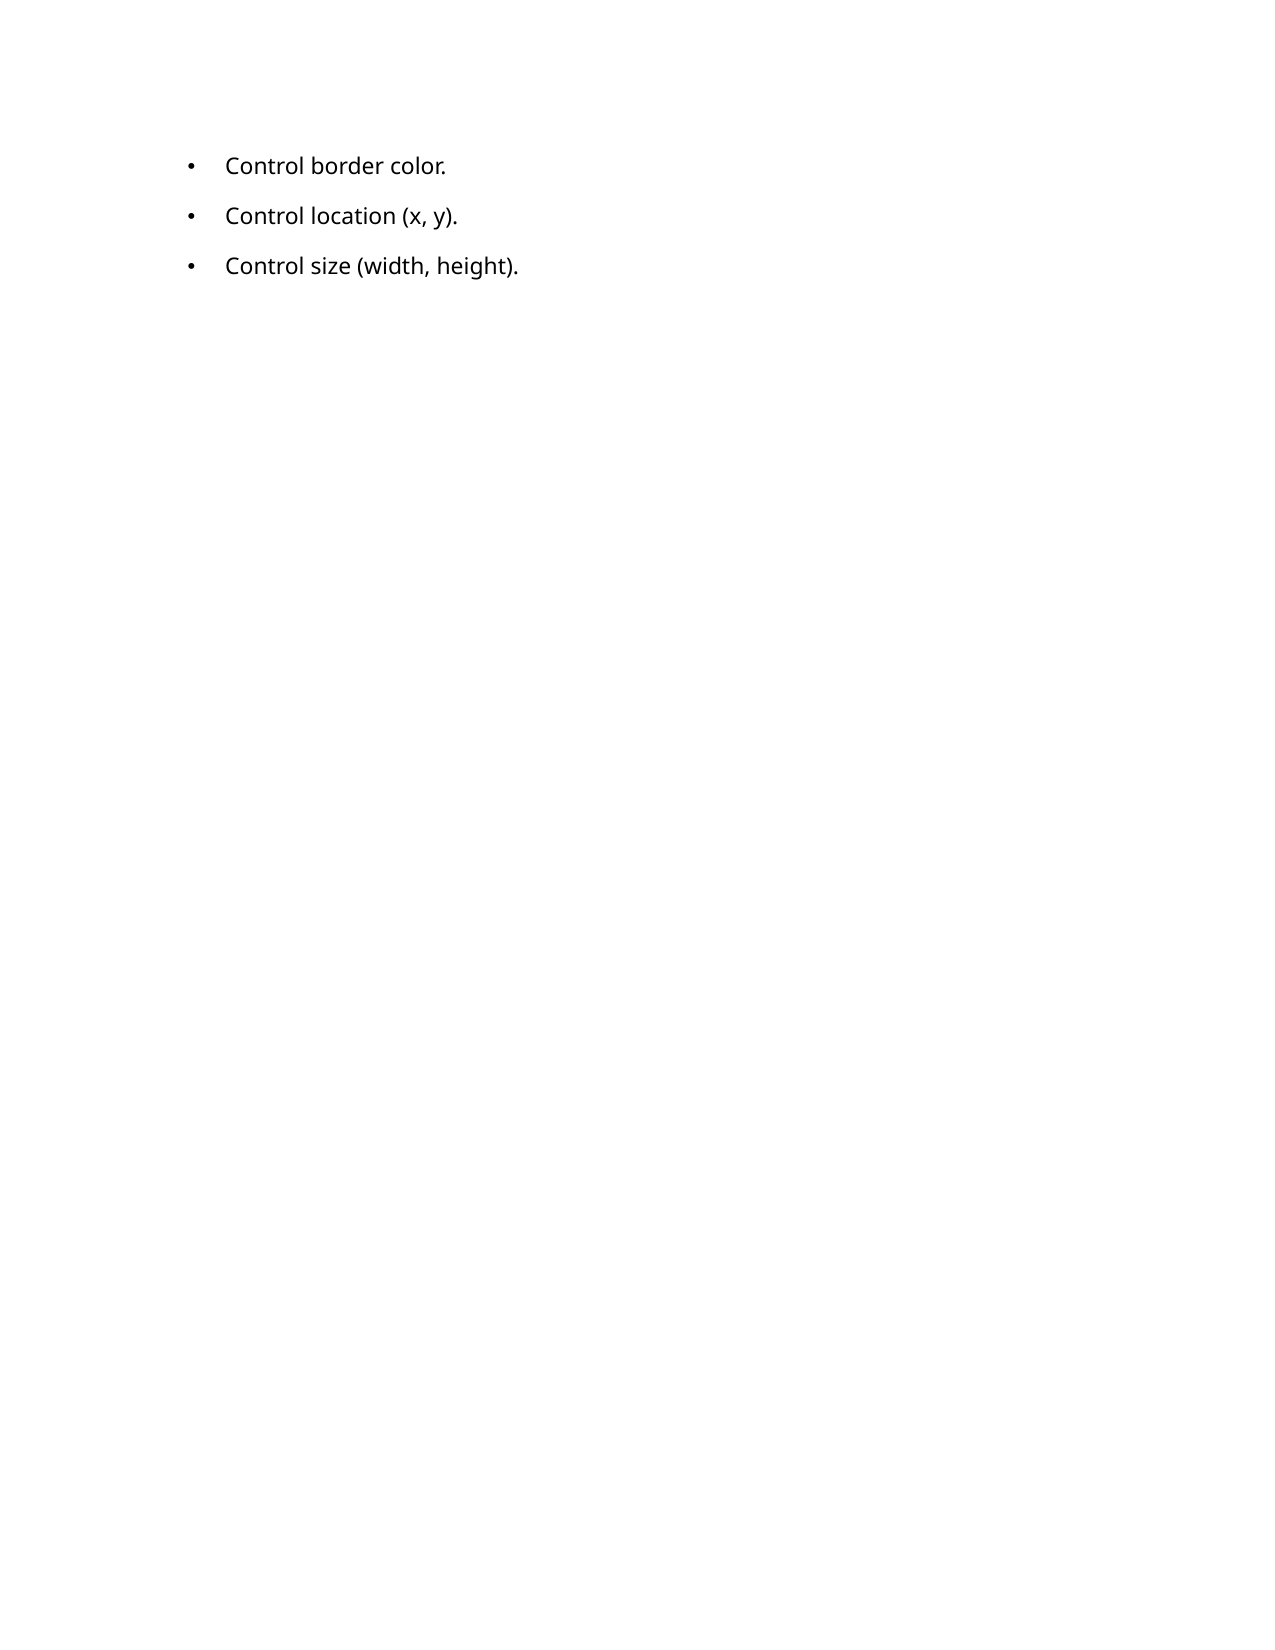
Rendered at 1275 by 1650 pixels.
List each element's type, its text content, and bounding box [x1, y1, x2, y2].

list Control size (width, height). [187, 250, 1125, 281]
list Control location (x, y). [187, 200, 1125, 231]
list Control border color. [187, 150, 1125, 181]
